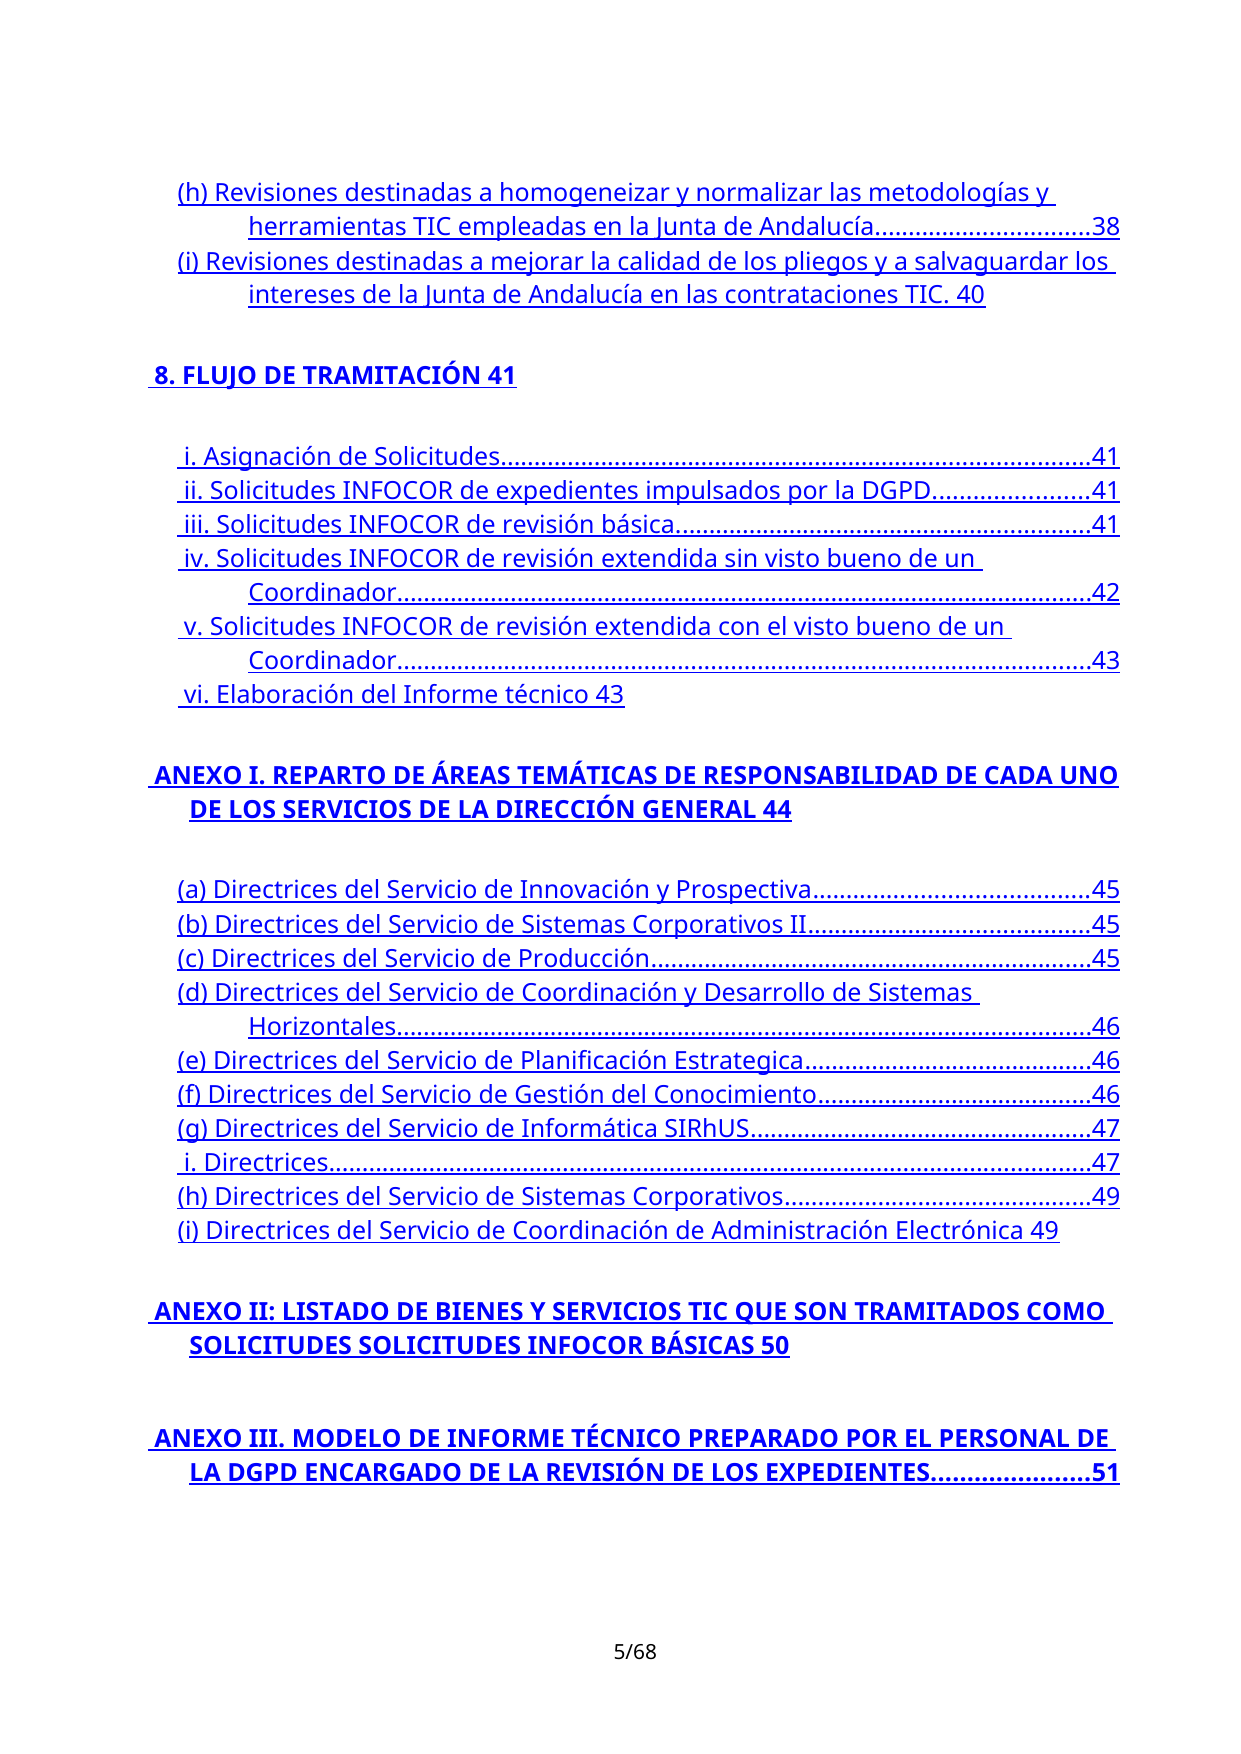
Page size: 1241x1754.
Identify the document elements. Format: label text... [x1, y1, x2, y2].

text (e) Directrices del Servicio de Planificación Estrategica 46 [177, 1042, 1122, 1077]
text i. Asignación de Solicitudes 41 [177, 438, 1122, 472]
text (h) Revisiones destinadas a homogeneizar y normalizar las metodologías y herramientas TIC empleadas en la Junta de Andalucía. 38 [177, 175, 1122, 243]
text iv. Solicitudes INFOCOR de revisión extendida sin visto bueno de un Coordinador. 42 [177, 541, 1122, 609]
text (d) Directrices del Servicio de Coordinación y Desarrollo de Sistemas Horizontales 46 [177, 974, 1122, 1042]
text ii. Solicitudes INFOCOR de expedientes impulsados por la DGPD. 41 [177, 472, 1122, 507]
text ANEXO II: Listado de bienes y servicios TIC que son tramitados como solicitudes Solicitudes INFOCOR básicas 50 [148, 1293, 1122, 1362]
text i. Directrices 47 [177, 1145, 1122, 1179]
text ANEXO I. Reparto de áreas temáticas de responsabilidad de cada uno de los servicios de la Dirección General 44 [148, 757, 1122, 826]
text (h) Directrices del Servicio de Sistemas Corporativos 49 [177, 1179, 1122, 1213]
text (i) Revisiones destinadas a mejorar la calidad de los pliegos y a salvaguardar los intereses de la Junta de Andalucía en las contrataciones TIC. 40 [177, 243, 1122, 311]
text (c) Directrices del Servicio de Producción 45 [177, 940, 1122, 974]
text 8. FLUJO DE TRAMITACIÓN 41 [148, 358, 1122, 392]
text iii. Solicitudes INFOCOR de revisión básica. 41 [177, 507, 1122, 541]
text (i) Directrices del Servicio de Coordinación de Administración Electrónica 49 [177, 1213, 1122, 1247]
text (f) Directrices del Servicio de Gestión del Conocimiento 46 [177, 1077, 1122, 1111]
text (b) Directrices del Servicio de Sistemas Corporativos II 45 [177, 906, 1122, 940]
text vi. Elaboración del Informe técnico 43 [177, 677, 1122, 711]
text v. Solicitudes INFOCOR de revisión extendida con el visto bueno de un Coordinador. 43 [177, 609, 1122, 677]
text (g) Directrices del Servicio de Informática SIRhUS 47 [177, 1111, 1122, 1145]
text ANEXO III. MODELO DE INFORME TÉCNICO PREPARADO POR EL PERSONAL DE LA DGPD ENCARGADO DE LA REVISIÓN DE LOS EXPEDIENTES. 51 [148, 1421, 1122, 1489]
text (a) Directrices del Servicio de Innovación y Prospectiva 45 [177, 872, 1122, 906]
